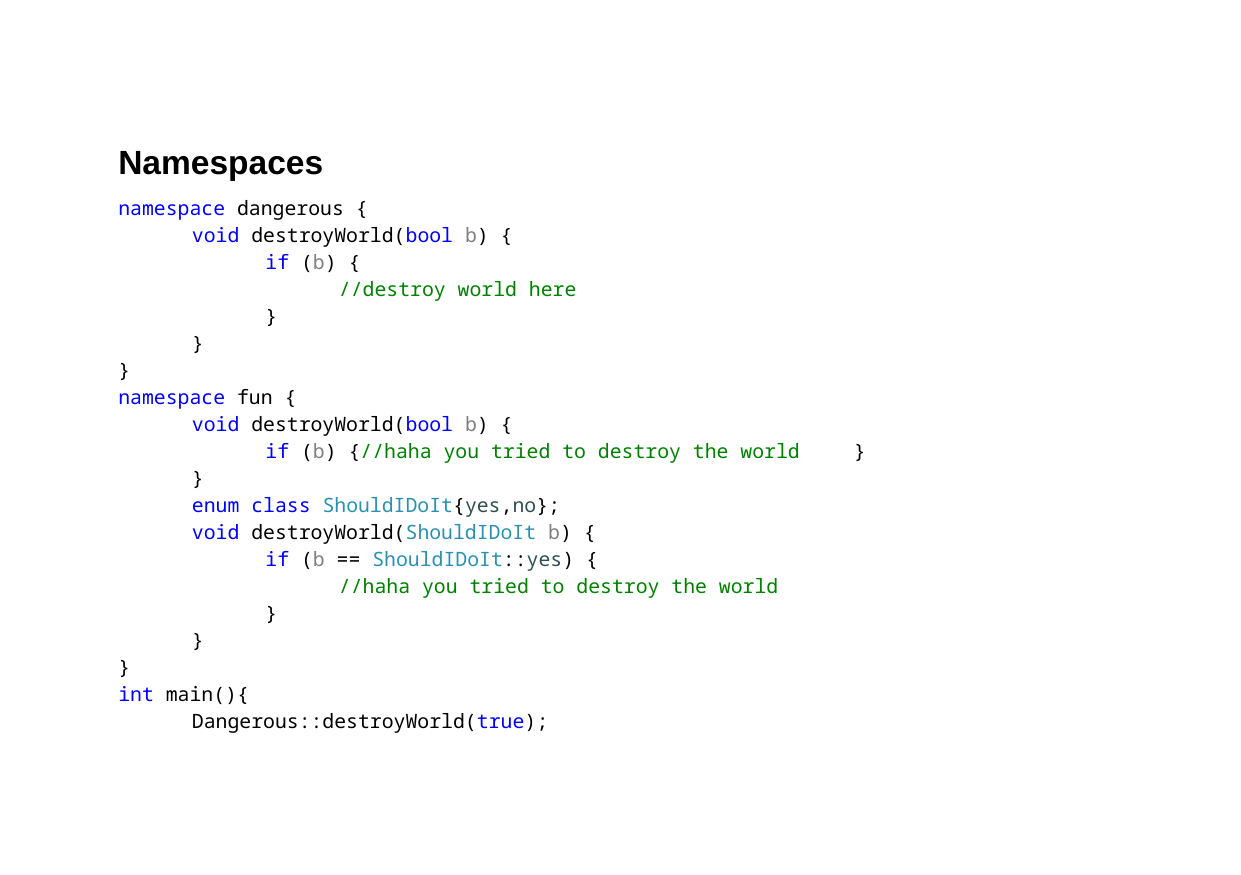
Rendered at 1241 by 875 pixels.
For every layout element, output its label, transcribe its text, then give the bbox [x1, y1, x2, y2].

text namespace dangerous { [118, 194, 1122, 221]
text enum class ShouldIDoIt{yes,no}; [118, 491, 1122, 518]
subtitle Namespaces [118, 143, 1122, 182]
text Dangerous::destroyWorld(true); [118, 707, 1122, 734]
text } [118, 653, 1122, 680]
text } [118, 626, 1122, 653]
text void destroyWorld(ShouldIDoIt b) { [118, 518, 1122, 545]
text } [118, 356, 1122, 383]
text namespace fun { [118, 383, 1122, 410]
text } [118, 329, 1122, 356]
text //haha you tried to destroy the world [118, 572, 1122, 599]
text if (b == ShouldIDoIt::yes) { [118, 545, 1122, 572]
text void destroyWorld(bool b) { [118, 221, 1122, 248]
text } [118, 599, 1122, 626]
text if (b) {//haha you tried to destroy the world } [118, 437, 1122, 464]
text int main(){ [118, 680, 1122, 707]
text if (b) { [118, 248, 1122, 275]
text void destroyWorld(bool b) { [118, 410, 1122, 437]
text } [118, 464, 1122, 491]
text } [118, 302, 1122, 329]
text //destroy world here [118, 275, 1122, 302]
